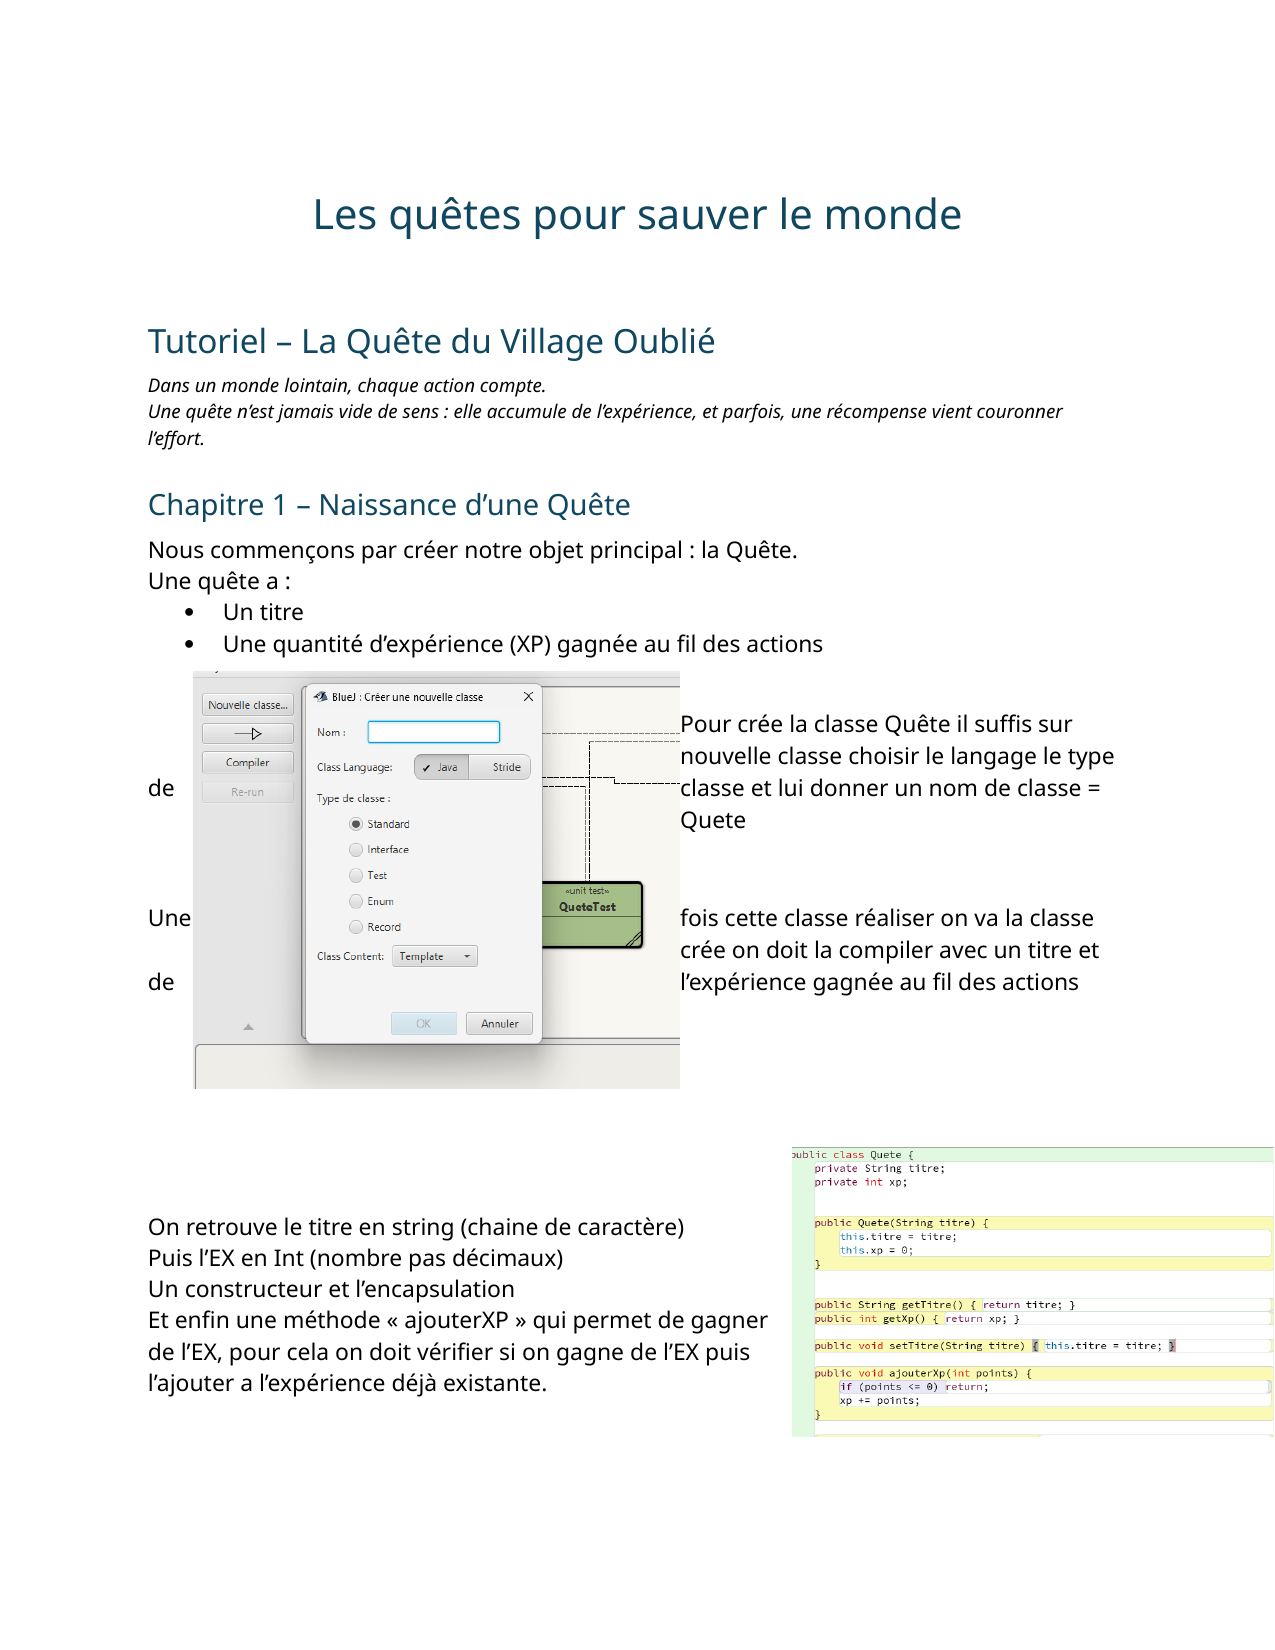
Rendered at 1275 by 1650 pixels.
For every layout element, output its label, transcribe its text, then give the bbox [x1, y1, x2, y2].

subtitle Chapitre 1 – Naissance d’une Quête [148, 484, 1127, 524]
text Une fois cette classe réaliser on va la classe crée on doit la compiler avec un titre et de l’expérience gagnée au fil des actions [680, 902, 1127, 997]
text Pour crée la classe Quête il suffis sur nouvelle classe choisir le langage le type de classe et lui donner un nom de classe = Quete [680, 708, 1127, 835]
text Un constructeur et l’encapsulation [148, 1273, 792, 1304]
text Pour crée la classe Quête il suffis sur nouvelle classe choisir le langage le type de classe et lui donner un nom de classe = Quete [148, 708, 192, 835]
text Puis l’EX en Int (nombre pas décimaux) [148, 1242, 792, 1273]
text Une quête a : [148, 565, 1127, 596]
subtitle Les quêtes pour sauver le monde [148, 185, 1127, 242]
subtitle Tutoriel – La Quête du Village Oublié [148, 317, 1127, 363]
text Nous commençons par créer notre objet principal : la Quête. [148, 534, 1127, 565]
text Dans un monde lointain, chaque action compte. Une quête n’est jamais vide de sens : elle accumule de l’expérience, et parfois, une récompense vient couronner l’effort. [148, 372, 1127, 451]
list Une quantité d’expérience (XP) gagnée au fil des actions [185, 627, 1127, 659]
text On retrouve le titre en string (chaine de caractère) [148, 1211, 792, 1242]
text Et enfin une méthode « ajouterXP » qui permet de gagner de l’EX, pour cela on doit vérifier si on gagne de l’EX puis l’ajouter a l’expérience déjà existante. [148, 1304, 792, 1398]
text Une fois cette classe réaliser on va la classe crée on doit la compiler avec un titre et de l’expérience gagnée au fil des actions [148, 902, 192, 997]
list Un titre [185, 596, 1127, 627]
